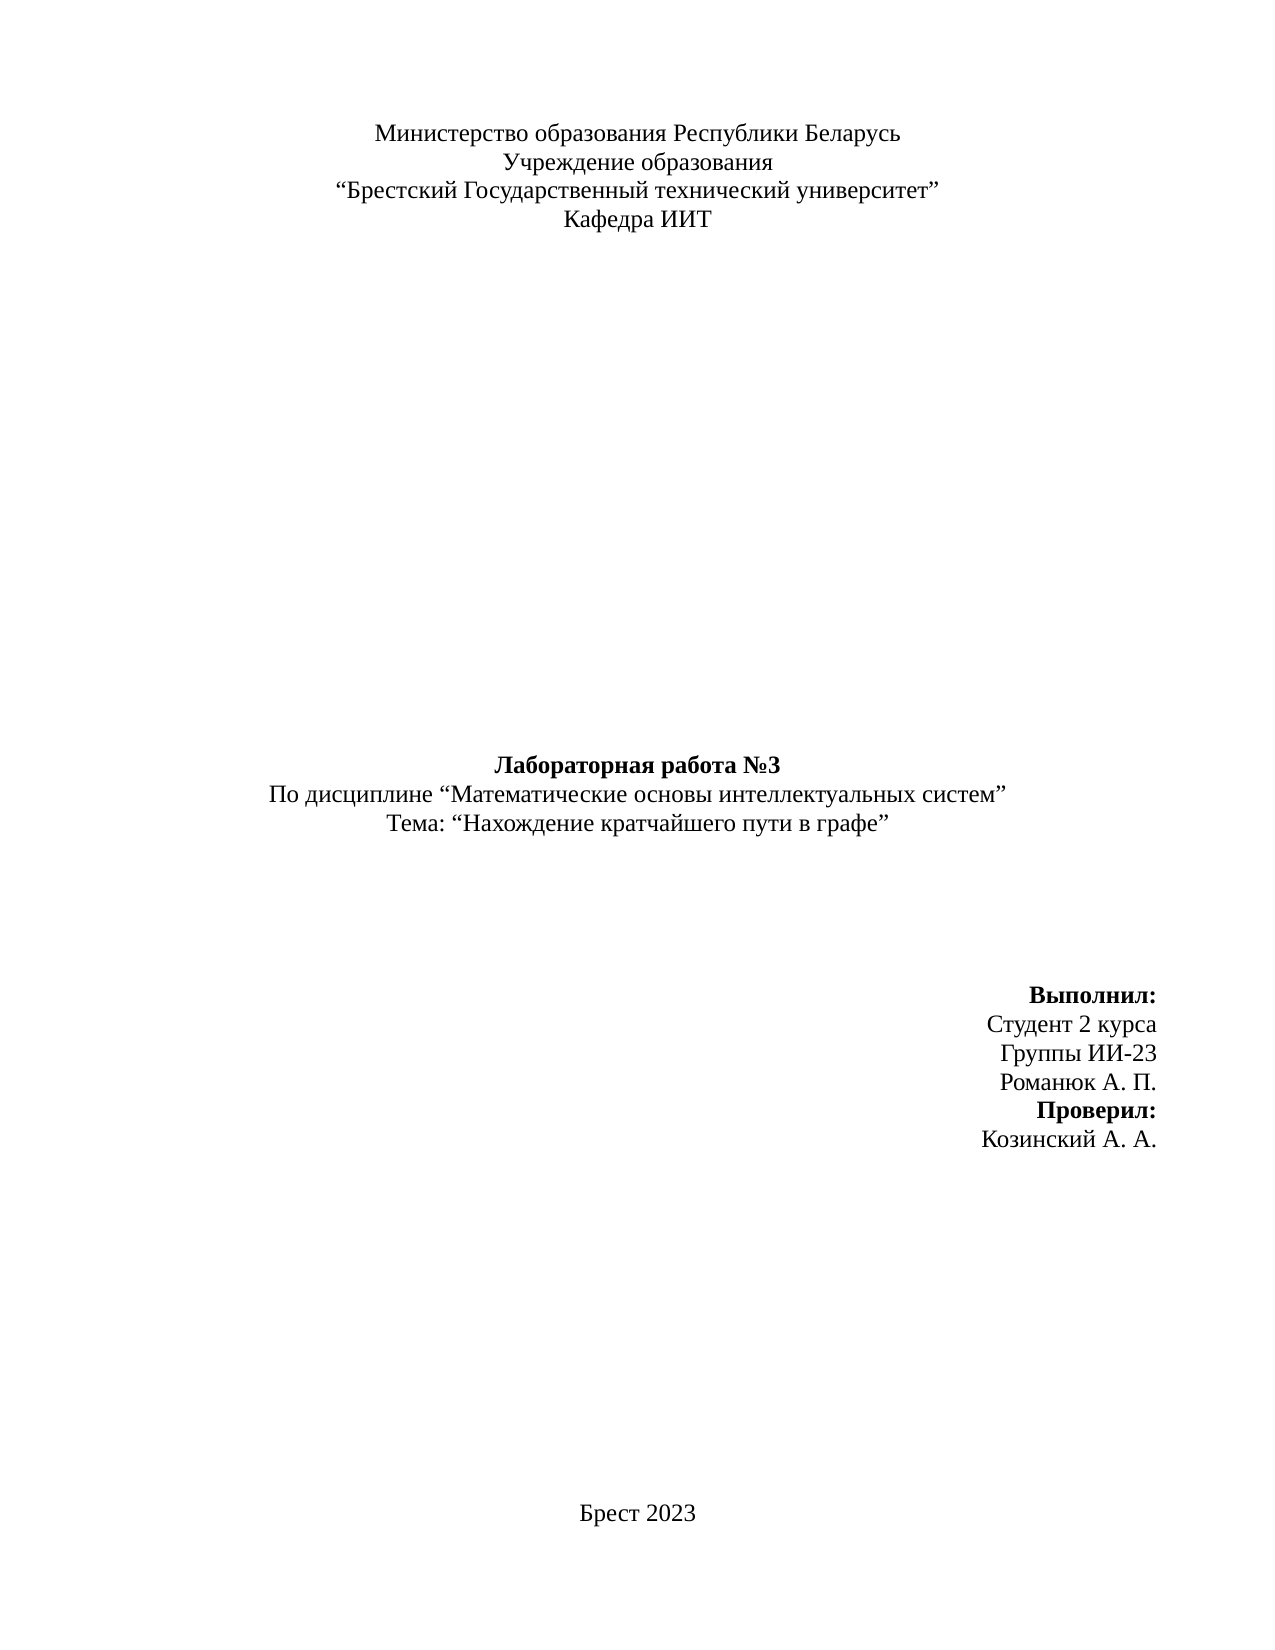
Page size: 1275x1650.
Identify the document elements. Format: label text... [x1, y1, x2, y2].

text Брест 2023 [118, 1498, 1157, 1527]
text Тема: “Нахождение кратчайшего пути в графе” [118, 808, 1157, 837]
text Министерство образования Республики Беларусь [118, 118, 1157, 147]
text Выполнил: [118, 981, 1157, 1009]
text Студент 2 курса [118, 1009, 1157, 1038]
text Романюк А. П. [118, 1067, 1157, 1096]
text Проверил: [118, 1096, 1157, 1124]
text Учреждение образования [118, 147, 1157, 176]
text По дисциплине “Математические основы интеллектуальных систем” [118, 779, 1157, 808]
text Козинский А. А. [118, 1124, 1157, 1153]
text Кафедра ИИТ [118, 204, 1157, 233]
text “Брестский Государственный технический университет” [118, 176, 1157, 204]
text Лабораторная работа №3 [118, 751, 1157, 779]
text Группы ИИ-23 [118, 1038, 1157, 1067]
